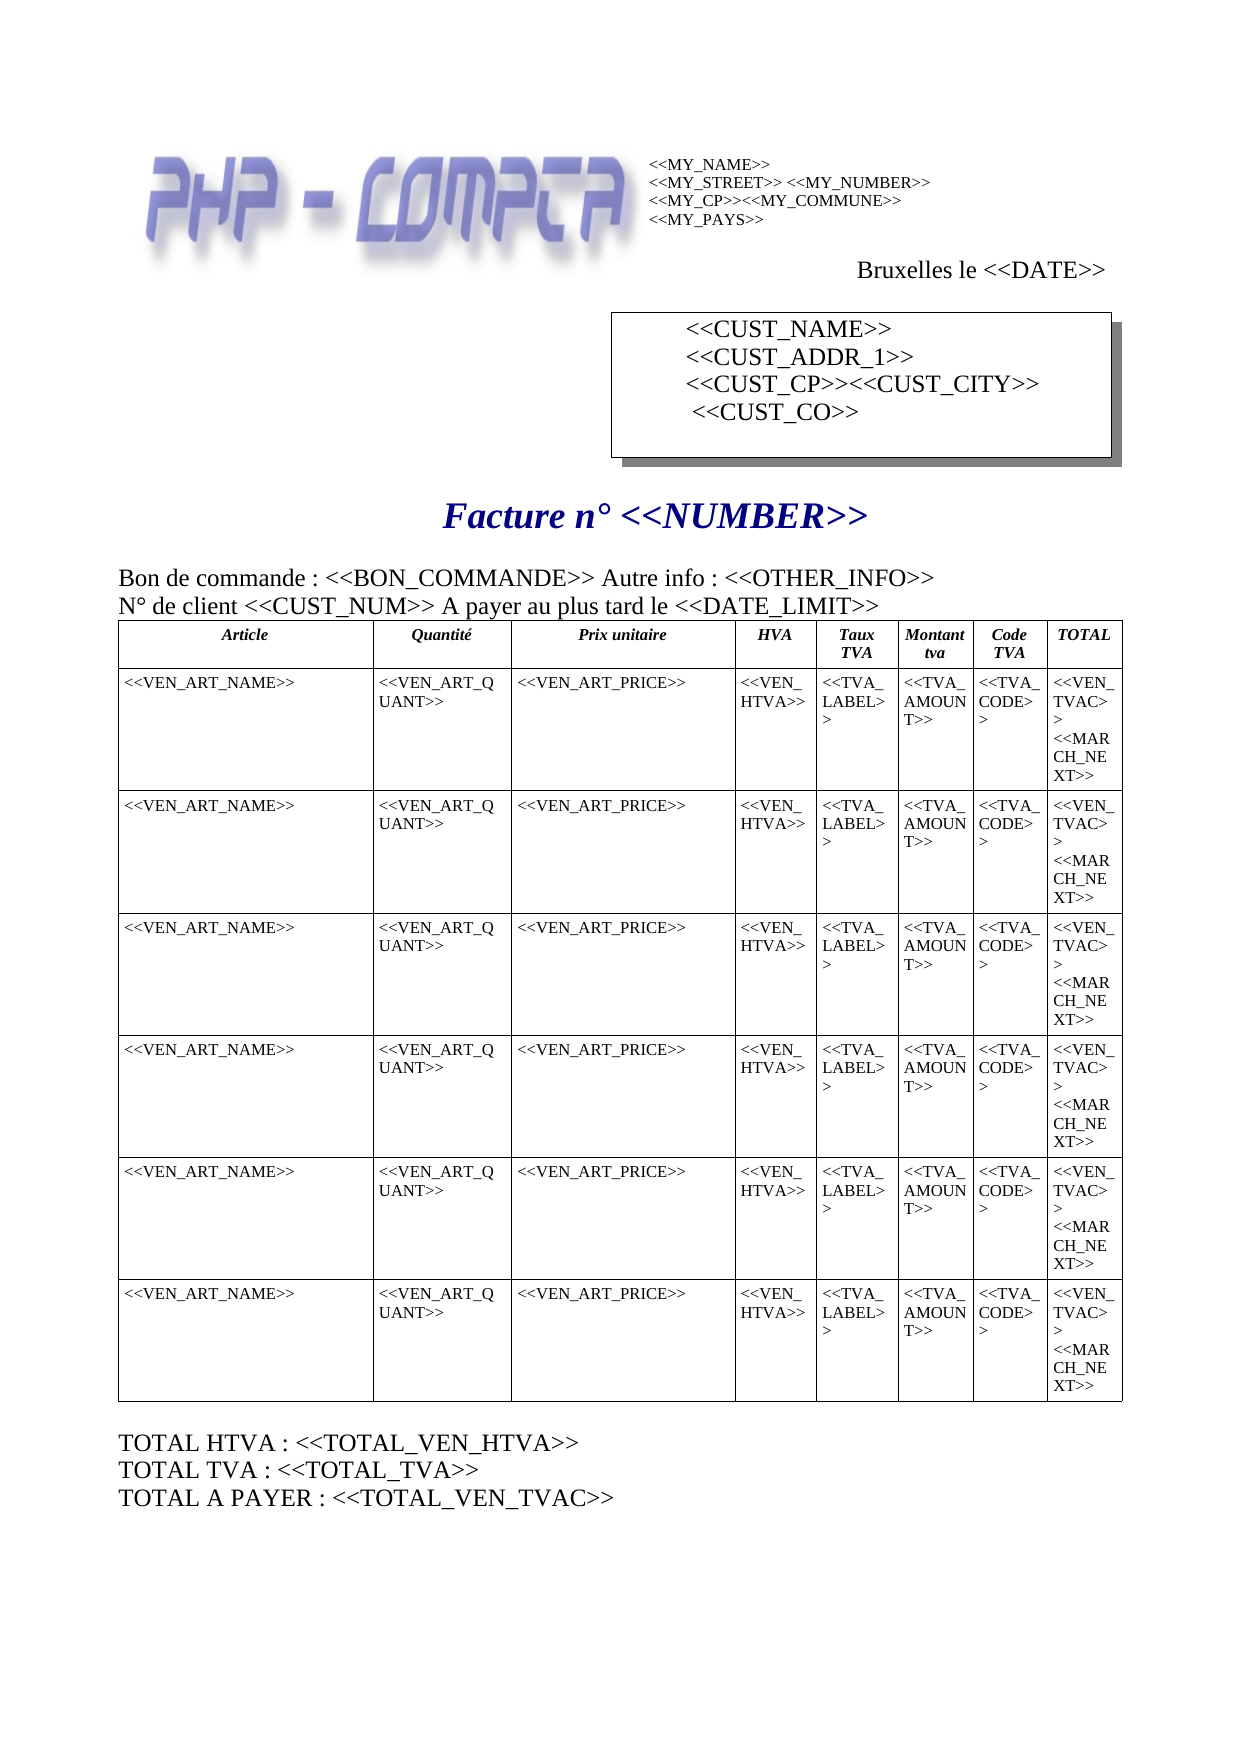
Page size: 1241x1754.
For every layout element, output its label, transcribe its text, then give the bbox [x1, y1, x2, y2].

table_header Article [119, 621, 373, 668]
text <<CUST_CP>><<CUST_CITY>> [612, 367, 1111, 395]
text TOTAL TVA : <<TOTAL_TVA>> [118, 1457, 1122, 1484]
table_cell <<TVA_AMOUNT>> [899, 791, 973, 912]
text <<MY_NAME>> [649, 155, 1122, 173]
table_cell <<VEN_ART_QUANT>> [374, 914, 511, 1034]
text <<CUST_CO>> [612, 395, 1111, 426]
table_header TOTAL [1048, 621, 1122, 668]
text <<CUST_NAME>> [612, 313, 1111, 339]
table_cell <<VEN_ART_QUANT>> [374, 1280, 511, 1401]
table_cell <<VEN_TVAC>> <<MARCH_NEXT>> [1048, 1158, 1122, 1279]
table_cell <<TVA_LABEL>> [817, 1280, 898, 1401]
text <<MY_CP>><<MY_COMMUNE>> [649, 192, 1122, 210]
table_header Prix unitaire [512, 621, 735, 668]
table_cell <<VEN_HTVA>> [736, 1158, 816, 1279]
table_cell <<VEN_ART_NAME>> [119, 1280, 373, 1401]
table_cell <<VEN_HTVA>> [736, 669, 816, 790]
table_cell <<VEN_HTVA>> [736, 791, 816, 912]
text N° de client <<CUST_NUM>> A payer au plus tard le <<DATE_LIMIT>> [118, 592, 1122, 619]
table_cell <<TVA_CODE>> [974, 1036, 1047, 1157]
table_cell <<VEN_ART_QUANT>> [374, 791, 511, 912]
table_cell <<TVA_LABEL>> [817, 1158, 898, 1279]
table_cell <<VEN_TVAC>> <<MARCH_NEXT>> [1048, 791, 1122, 912]
table_cell <<TVA_AMOUNT>> [899, 914, 973, 1034]
table_cell <<TVA_CODE>> [974, 914, 1047, 1034]
table_cell <<VEN_HTVA>> [736, 1280, 816, 1401]
table_cell <<TVA_LABEL>> [817, 914, 898, 1034]
table_cell <<TVA_LABEL>> [817, 669, 898, 790]
text TOTAL A PAYER : <<TOTAL_VEN_TVAC>> [118, 1484, 1122, 1512]
table_cell <<TVA_AMOUNT>> [899, 669, 973, 790]
table_cell <<VEN_HTVA>> [736, 1036, 816, 1157]
table_cell <<VEN_ART_QUANT>> [374, 1158, 511, 1279]
table_header Taux TVA [817, 621, 898, 668]
table_cell <<TVA_AMOUNT>> [899, 1158, 973, 1279]
table_cell <<VEN_TVAC>> <<MARCH_NEXT>> [1048, 1036, 1122, 1157]
text <<CUST_ADDR_1>> [612, 339, 1111, 367]
table_cell <<VEN_ART_PRICE>> [512, 1036, 735, 1157]
table_cell <<VEN_TVAC>> <<MARCH_NEXT>> [1048, 1280, 1122, 1401]
picture [114, 118, 649, 291]
table_cell <<VEN_ART_NAME>> [119, 914, 373, 1034]
table_cell <<VEN_ART_PRICE>> [512, 914, 735, 1034]
table_cell <<VEN_ART_NAME>> [119, 791, 373, 912]
table_cell <<TVA_LABEL>> [817, 791, 898, 912]
table_cell <<VEN_ART_PRICE>> [512, 669, 735, 790]
table_cell <<VEN_ART_PRICE>> [512, 791, 735, 912]
table_cell <<VEN_ART_NAME>> [119, 669, 373, 790]
table_cell <<VEN_ART_NAME>> [119, 1036, 373, 1157]
table_cell <<VEN_TVAC>> <<MARCH_NEXT>> [1048, 669, 1122, 790]
table_cell <<VEN_ART_PRICE>> [512, 1158, 735, 1279]
table_cell <<TVA_AMOUNT>> [899, 1036, 973, 1157]
text <<MY_PAYS>> [649, 210, 1122, 229]
text Bruxelles le <<DATE>> [649, 256, 1122, 284]
table_cell <<VEN_TVAC>> <<MARCH_NEXT>> [1048, 914, 1122, 1034]
text <<MY_STREET>> <<MY_NUMBER>> [649, 173, 1122, 192]
table_cell <<VEN_ART_PRICE>> [512, 1280, 735, 1401]
table_cell <<VEN_ART_QUANT>> [374, 669, 511, 790]
text Facture n° <<NUMBER>> [118, 495, 1122, 536]
table_cell <<TVA_CODE>> [974, 1158, 1047, 1279]
table_cell <<TVA_CODE>> [974, 669, 1047, 790]
table_cell <<VEN_ART_NAME>> [119, 1158, 373, 1279]
table_header Code TVA [974, 621, 1047, 668]
table_header Quantité [374, 621, 511, 668]
table_cell <<VEN_HTVA>> [736, 914, 816, 1034]
table_header Montant tva [899, 621, 973, 668]
table_cell <<TVA_AMOUNT>> [899, 1280, 973, 1401]
table_cell <<TVA_CODE>> [974, 791, 1047, 912]
table_header HVA [736, 621, 816, 668]
table_cell <<TVA_CODE>> [974, 1280, 1047, 1401]
text Bon de commande : <<BON_COMMANDE>> Autre info : <<OTHER_INFO>> [118, 564, 1122, 592]
table_cell <<TVA_LABEL>> [817, 1036, 898, 1157]
text TOTAL HTVA : <<TOTAL_VEN_HTVA>> [118, 1429, 1122, 1457]
table_cell <<VEN_ART_QUANT>> [374, 1036, 511, 1157]
